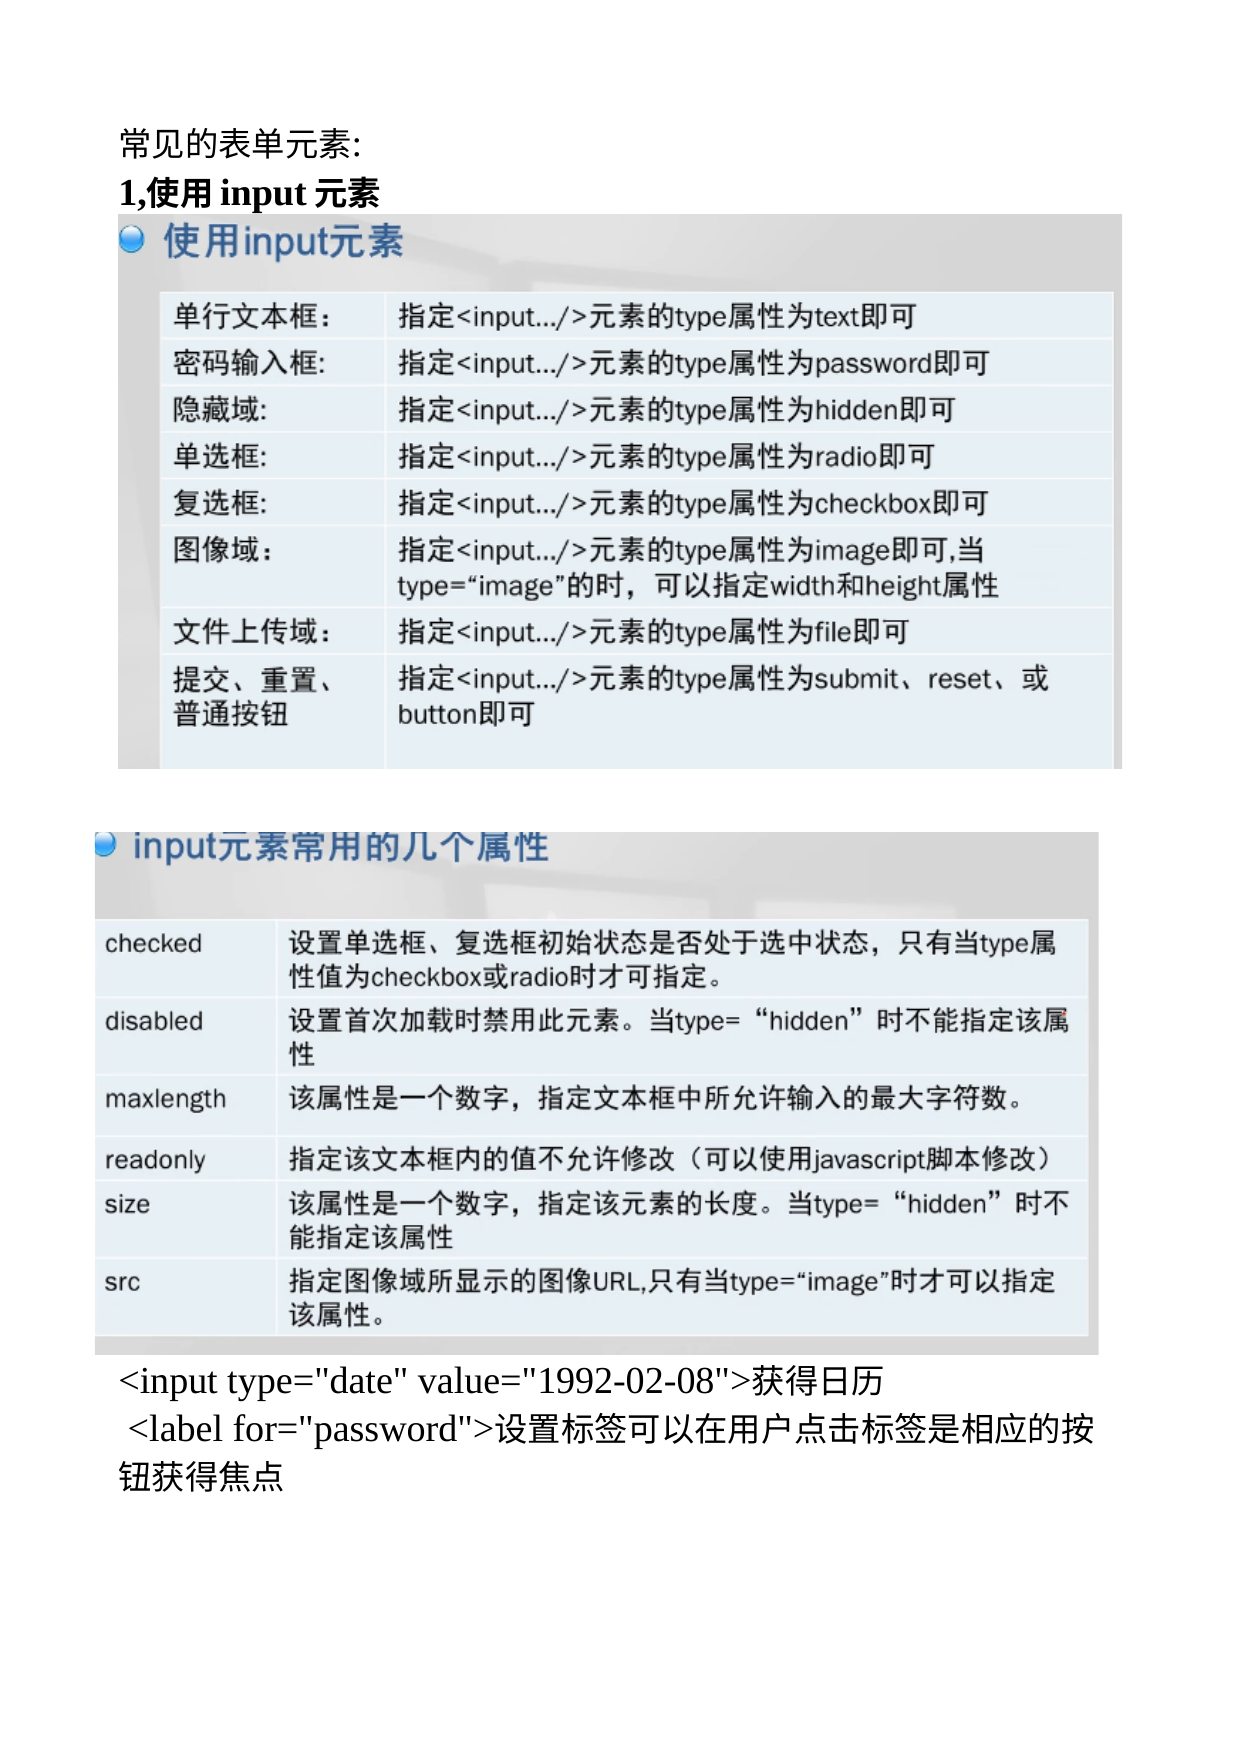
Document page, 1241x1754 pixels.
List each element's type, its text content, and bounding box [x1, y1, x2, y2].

picture [94, 832, 1099, 1355]
text 1,使用input元素 [118, 166, 1122, 214]
text 常见的表单元素: [118, 118, 1122, 166]
picture [118, 214, 1123, 769]
text <input type="date" value="1992-02-08">获得日历 [118, 812, 1122, 1403]
text <label for="password">设置标签可以在用户点击标签是相应的按钮获得焦点 [118, 1403, 1122, 1499]
